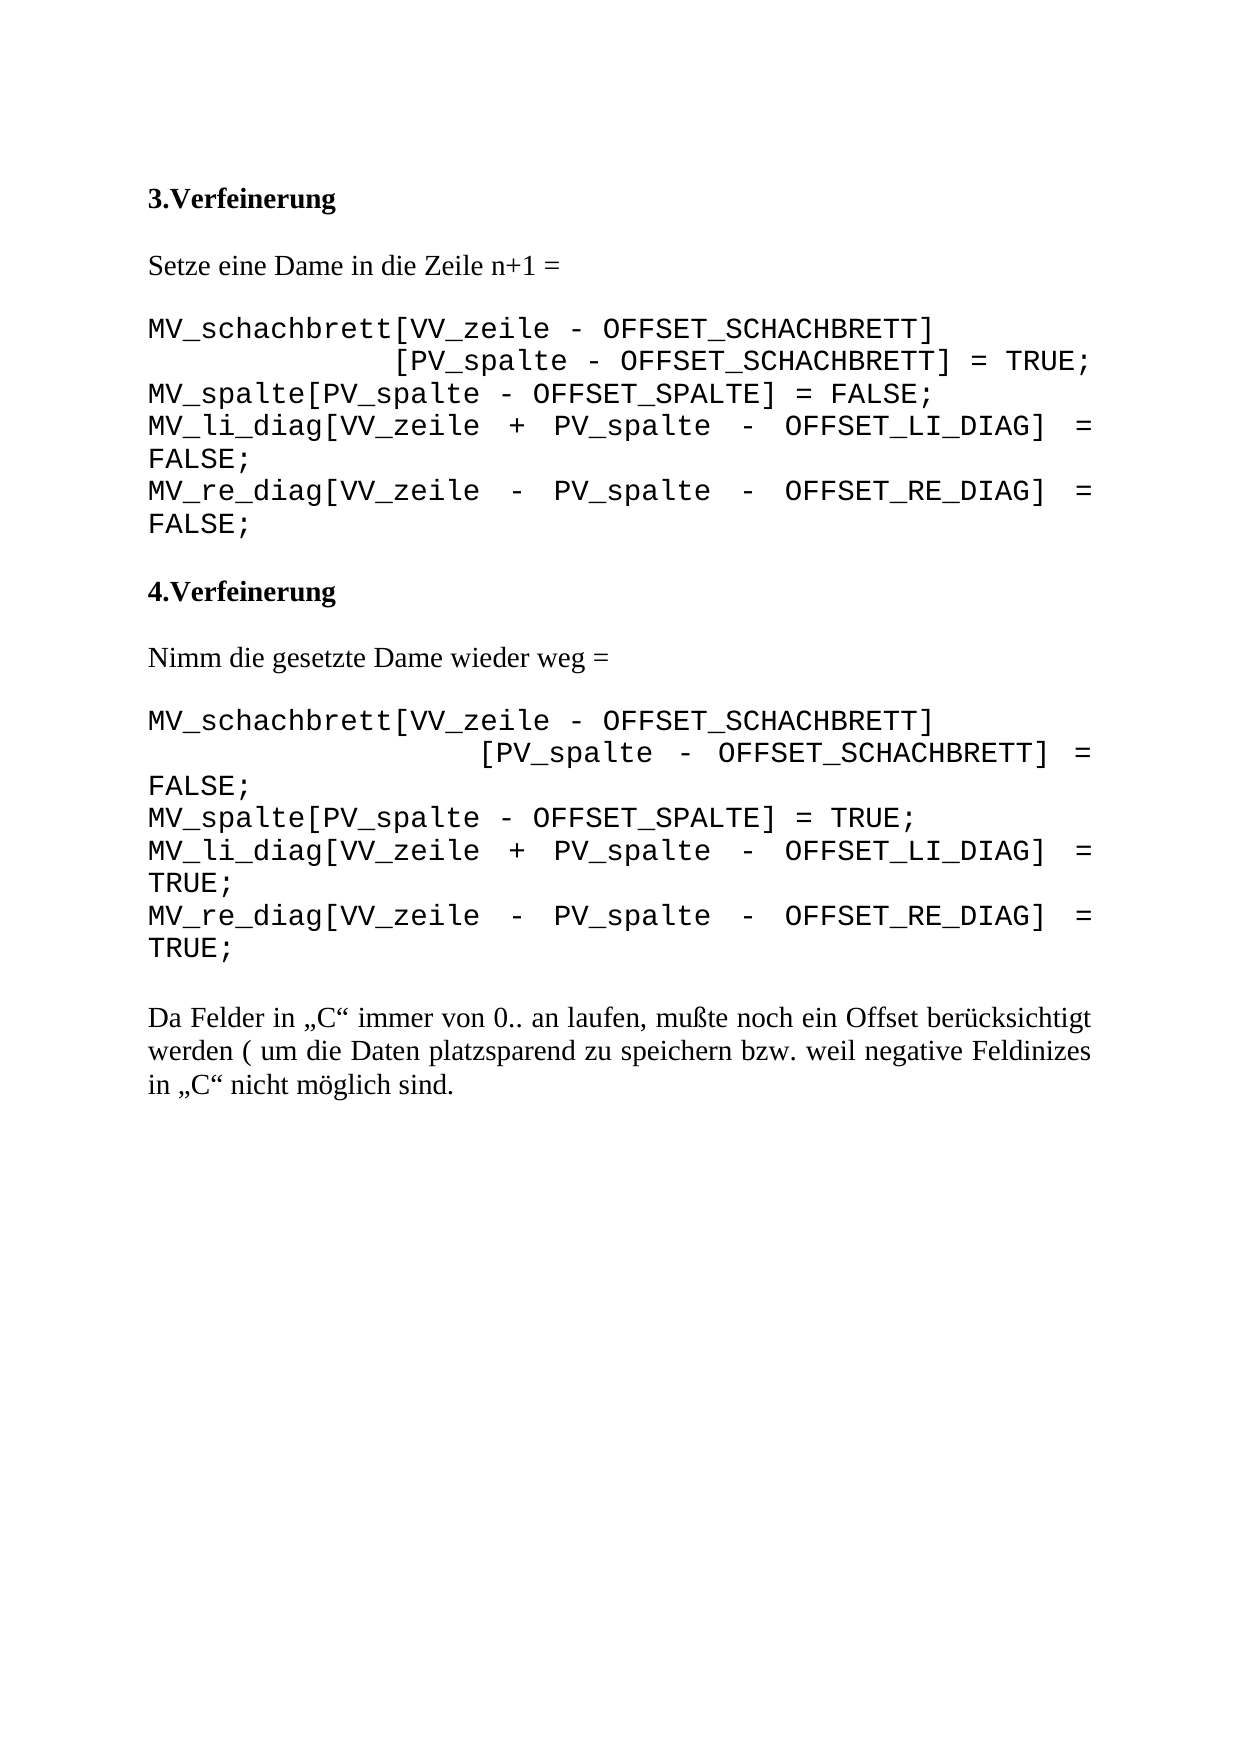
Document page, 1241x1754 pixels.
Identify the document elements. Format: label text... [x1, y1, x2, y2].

text MV_re_diag[VV_zeile - PV_spalte - OFFSET_RE_DIAG] = FALSE; [148, 477, 1093, 542]
text Da Felder in „C“ immer von 0.. an laufen, mußte noch ein Offset berücksichtigt werden ( um die Daten platzsparend zu speichern bzw. weil negative Feldinizes in „C“ nicht möglich sind. [148, 1000, 1093, 1101]
text Nimm die gesetzte Dame wieder weg = [148, 640, 1093, 674]
text [PV_spalte - OFFSET_SCHACHBRETT] = TRUE; [148, 347, 1093, 379]
text 4.Verfeinerung [148, 574, 1093, 608]
text [PV_spalte - OFFSET_SCHACHBRETT] = FALSE; [148, 739, 1093, 804]
text MV_spalte[PV_spalte - OFFSET_SPALTE] = TRUE; [148, 804, 1093, 836]
text MV_re_diag[VV_zeile - PV_spalte - OFFSET_RE_DIAG] = TRUE; [148, 901, 1093, 966]
text MV_spalte[PV_spalte - OFFSET_SPALTE] = FALSE; [148, 379, 1093, 412]
text MV_schachbrett[VV_zeile - OFFSET_SCHACHBRETT] [148, 314, 1093, 347]
text Setze eine Dame in die Zeile n+1 = [148, 248, 1093, 282]
text MV_li_diag[VV_zeile + PV_spalte - OFFSET_LI_DIAG] = TRUE; [148, 836, 1093, 901]
text MV_li_diag[VV_zeile + PV_spalte - OFFSET_LI_DIAG] = FALSE; [148, 412, 1093, 477]
text 3.Verfeinerung [148, 181, 1093, 215]
text MV_schachbrett[VV_zeile - OFFSET_SCHACHBRETT] [148, 706, 1093, 739]
